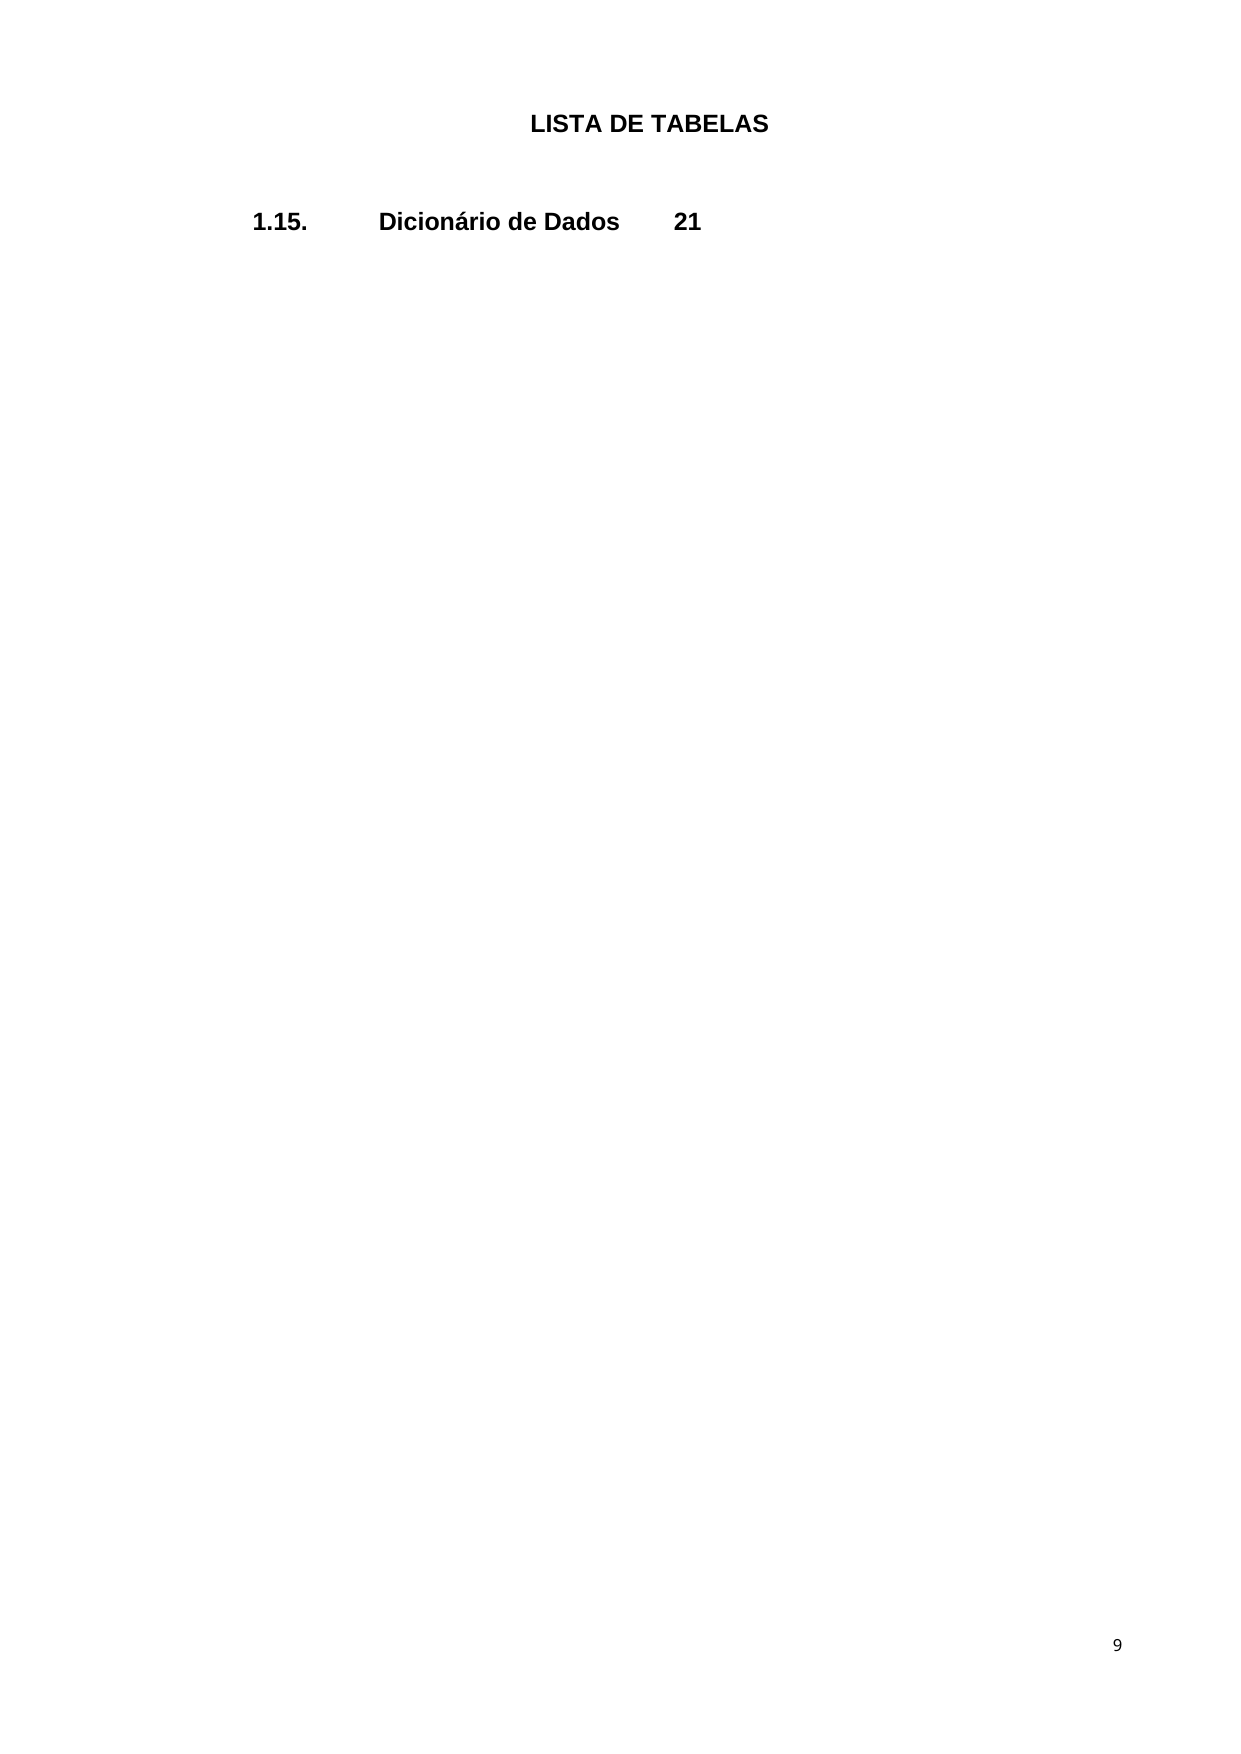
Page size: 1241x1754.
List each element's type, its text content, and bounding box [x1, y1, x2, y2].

text LISTA DE TABELAS [177, 109, 1122, 138]
subtitle Dicionário de Dados 21 [252, 207, 1122, 236]
